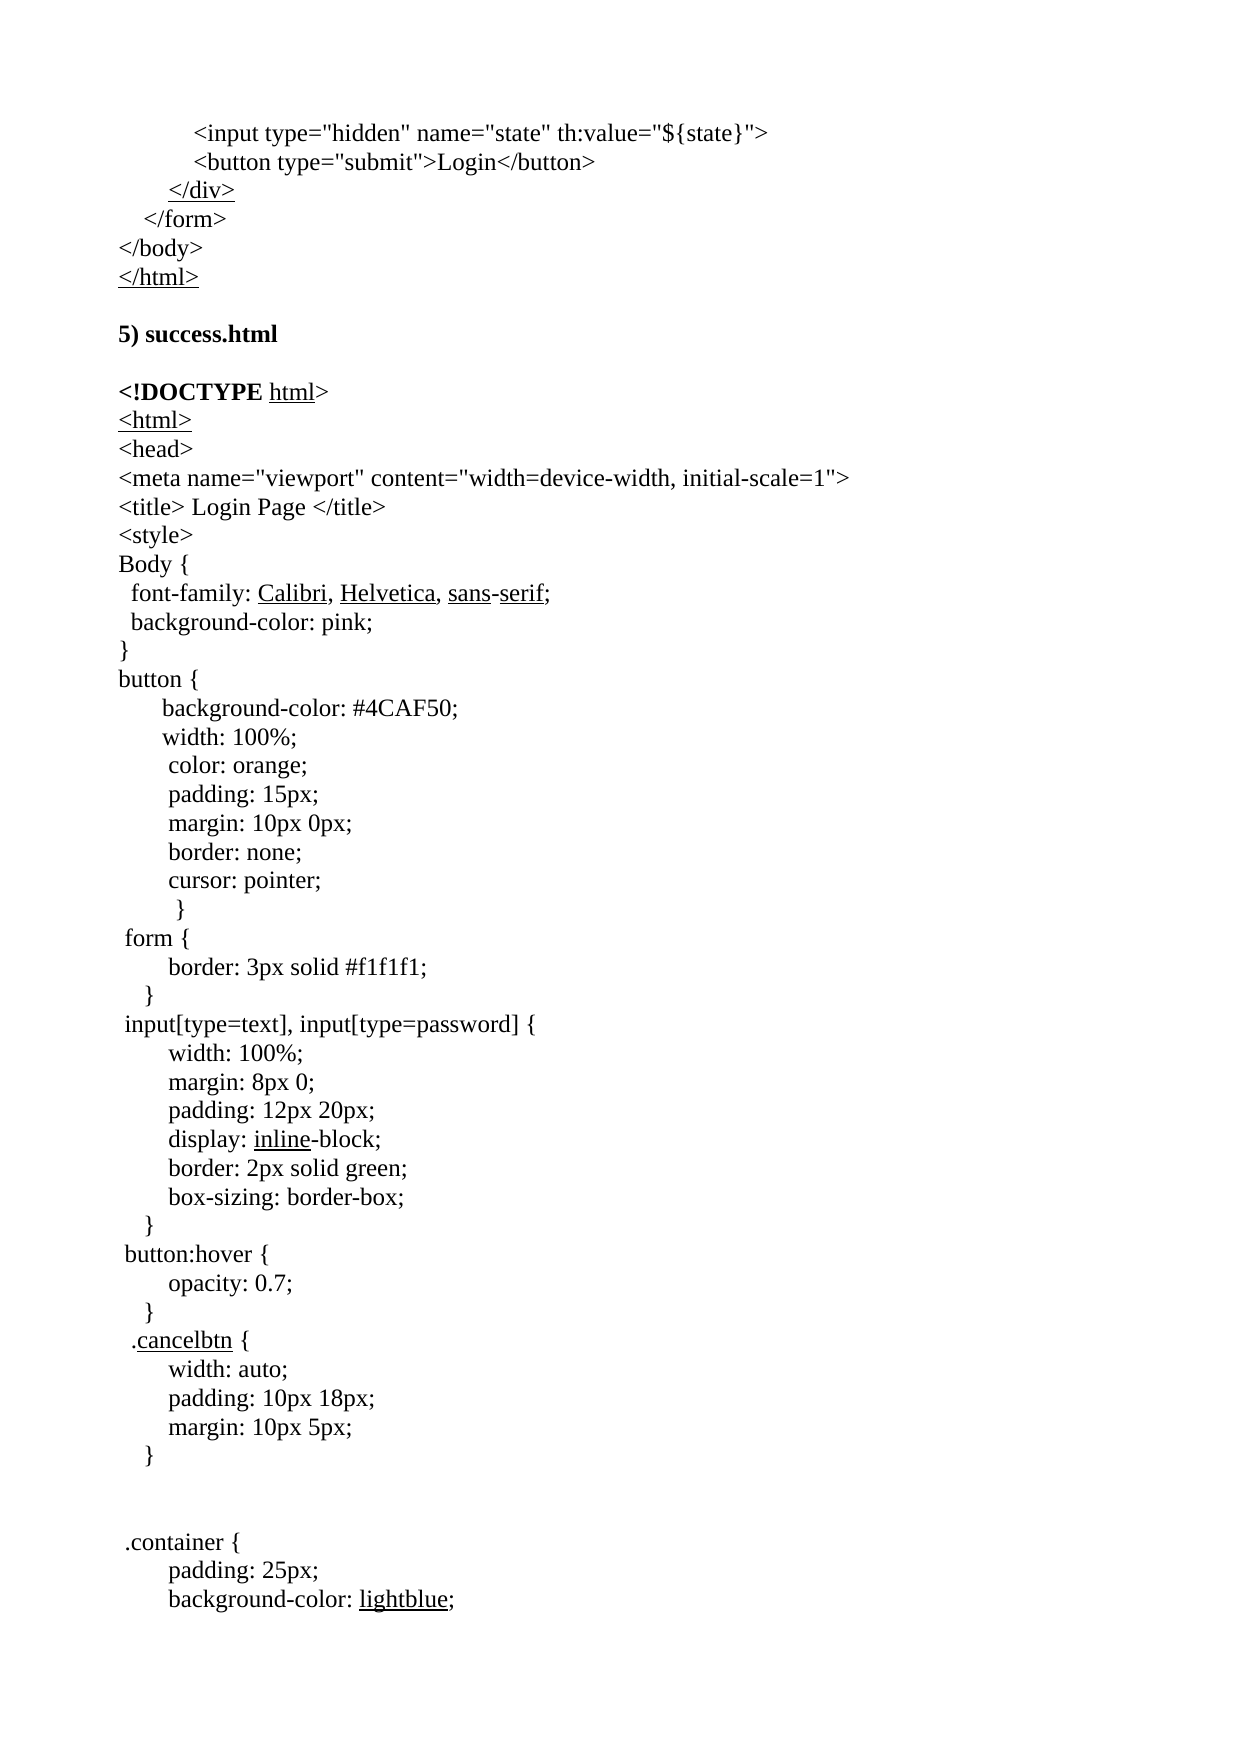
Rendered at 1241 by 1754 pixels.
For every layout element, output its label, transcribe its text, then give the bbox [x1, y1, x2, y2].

text border: 3px solid #f1f1f1; [118, 952, 1122, 981]
text 5) success.html [118, 319, 1122, 348]
text background-color: pink; [118, 607, 1122, 636]
text Body { [118, 549, 1122, 578]
text .cancelbtn { [118, 1326, 1122, 1354]
text background-color: lightblue; [118, 1584, 1122, 1613]
text width: auto; [118, 1354, 1122, 1383]
text padding: 15px; [118, 779, 1122, 808]
text </form> [118, 204, 1122, 233]
text <meta name="viewport" content="width=device-width, initial-scale=1"> [118, 463, 1122, 492]
text <head> [118, 434, 1122, 463]
text width: 100%; [118, 1038, 1122, 1067]
text } [118, 981, 1122, 1009]
text } [118, 1297, 1122, 1326]
text padding: 12px 20px; [118, 1096, 1122, 1124]
text font-family: Calibri, Helvetica, sans-serif; [118, 578, 1122, 607]
text border: 2px solid green; [118, 1153, 1122, 1182]
text </div> [118, 176, 1122, 204]
text color: orange; [118, 751, 1122, 779]
text </body> [118, 233, 1122, 262]
text button { [118, 664, 1122, 693]
text } [118, 636, 1122, 664]
text <input type="hidden" name="state" th:value="${state}"> [118, 118, 1122, 147]
text margin: 10px 5px; [118, 1412, 1122, 1441]
text <!DOCTYPE html> [118, 377, 1122, 406]
text } [118, 1441, 1122, 1469]
text } [118, 1211, 1122, 1239]
text } [118, 894, 1122, 923]
text border: none; [118, 837, 1122, 866]
text width: 100%; [118, 722, 1122, 751]
text input[type=text], input[type=password] { [118, 1009, 1122, 1038]
text opacity: 0.7; [118, 1268, 1122, 1297]
text <style> [118, 521, 1122, 549]
text padding: 10px 18px; [118, 1383, 1122, 1412]
text </html> [118, 262, 1122, 291]
text background-color: #4CAF50; [118, 693, 1122, 722]
text display: inline-block; [118, 1124, 1122, 1153]
text padding: 25px; [118, 1556, 1122, 1584]
text cursor: pointer; [118, 866, 1122, 894]
text <html> [118, 406, 1122, 434]
text <button type="submit">Login</button> [118, 147, 1122, 176]
text margin: 10px 0px; [118, 808, 1122, 837]
text <title> Login Page </title> [118, 492, 1122, 521]
text margin: 8px 0; [118, 1067, 1122, 1096]
text .container { [118, 1527, 1122, 1556]
text box-sizing: border-box; [118, 1182, 1122, 1211]
text form { [118, 923, 1122, 952]
text button:hover { [118, 1239, 1122, 1268]
